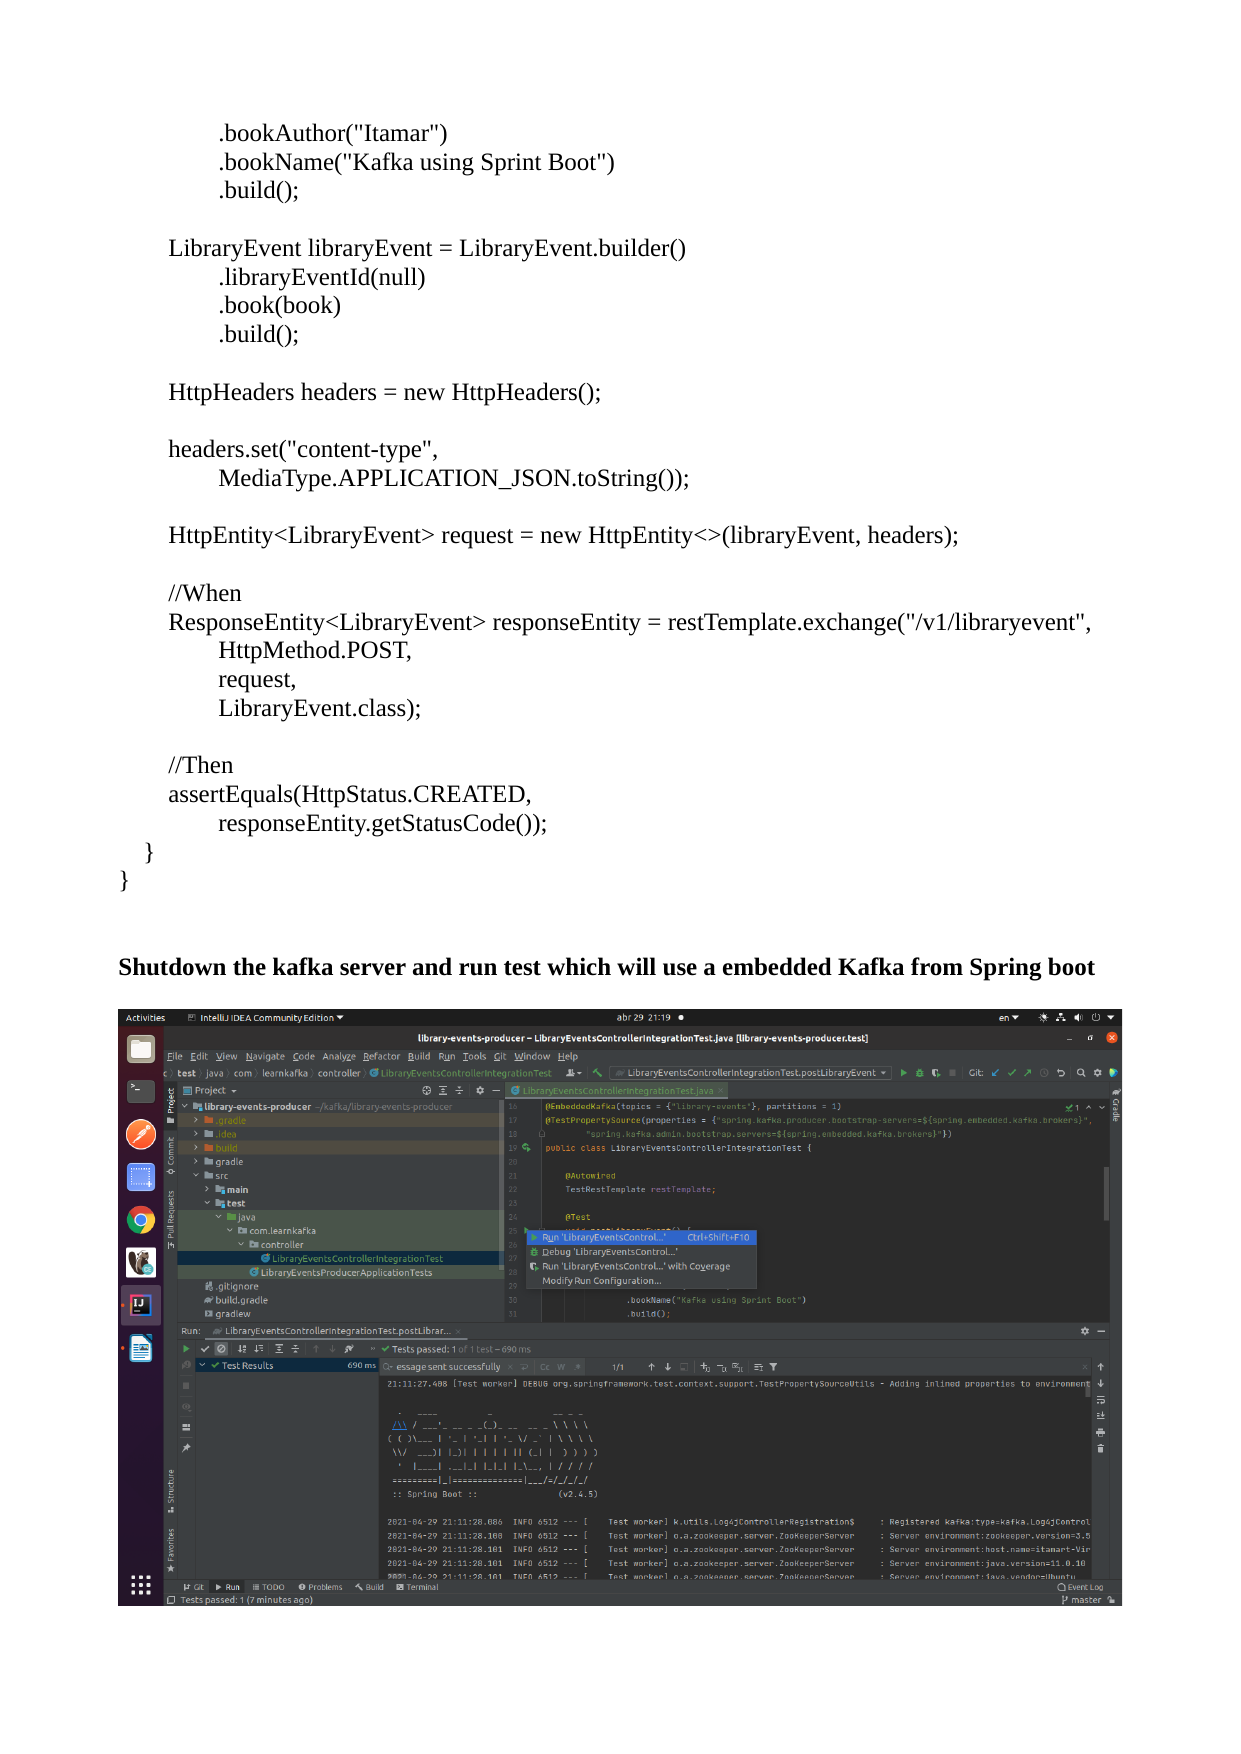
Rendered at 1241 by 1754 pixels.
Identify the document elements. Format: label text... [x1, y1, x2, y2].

text Shutdown the kafka server and run test which will use a embedded Kafka from Spring boot [118, 952, 1122, 981]
text .bookAuthor("Itamar") .bookName("Kafka using Sprint Boot") .build(); LibraryEvent libraryEvent = LibraryEvent.builder() .libraryEventId(null) .book(book) .build(); HttpHeaders headers = new HttpHeaders(); headers.set("content-type", MediaType.APPLICATION_JSON.toString()); HttpEntity<LibraryEvent> request = new HttpEntity<>(libraryEvent, headers); //When ResponseEntity<LibraryEvent> responseEntity = restTemplate.exchange("/v1/libraryevent", HttpMethod.POST, request, LibraryEvent.class); //Then assertEquals(HttpStatus.CREATED, responseEntity.getStatusCode()); } } [118, 118, 1122, 923]
picture [118, 1009, 1123, 1606]
